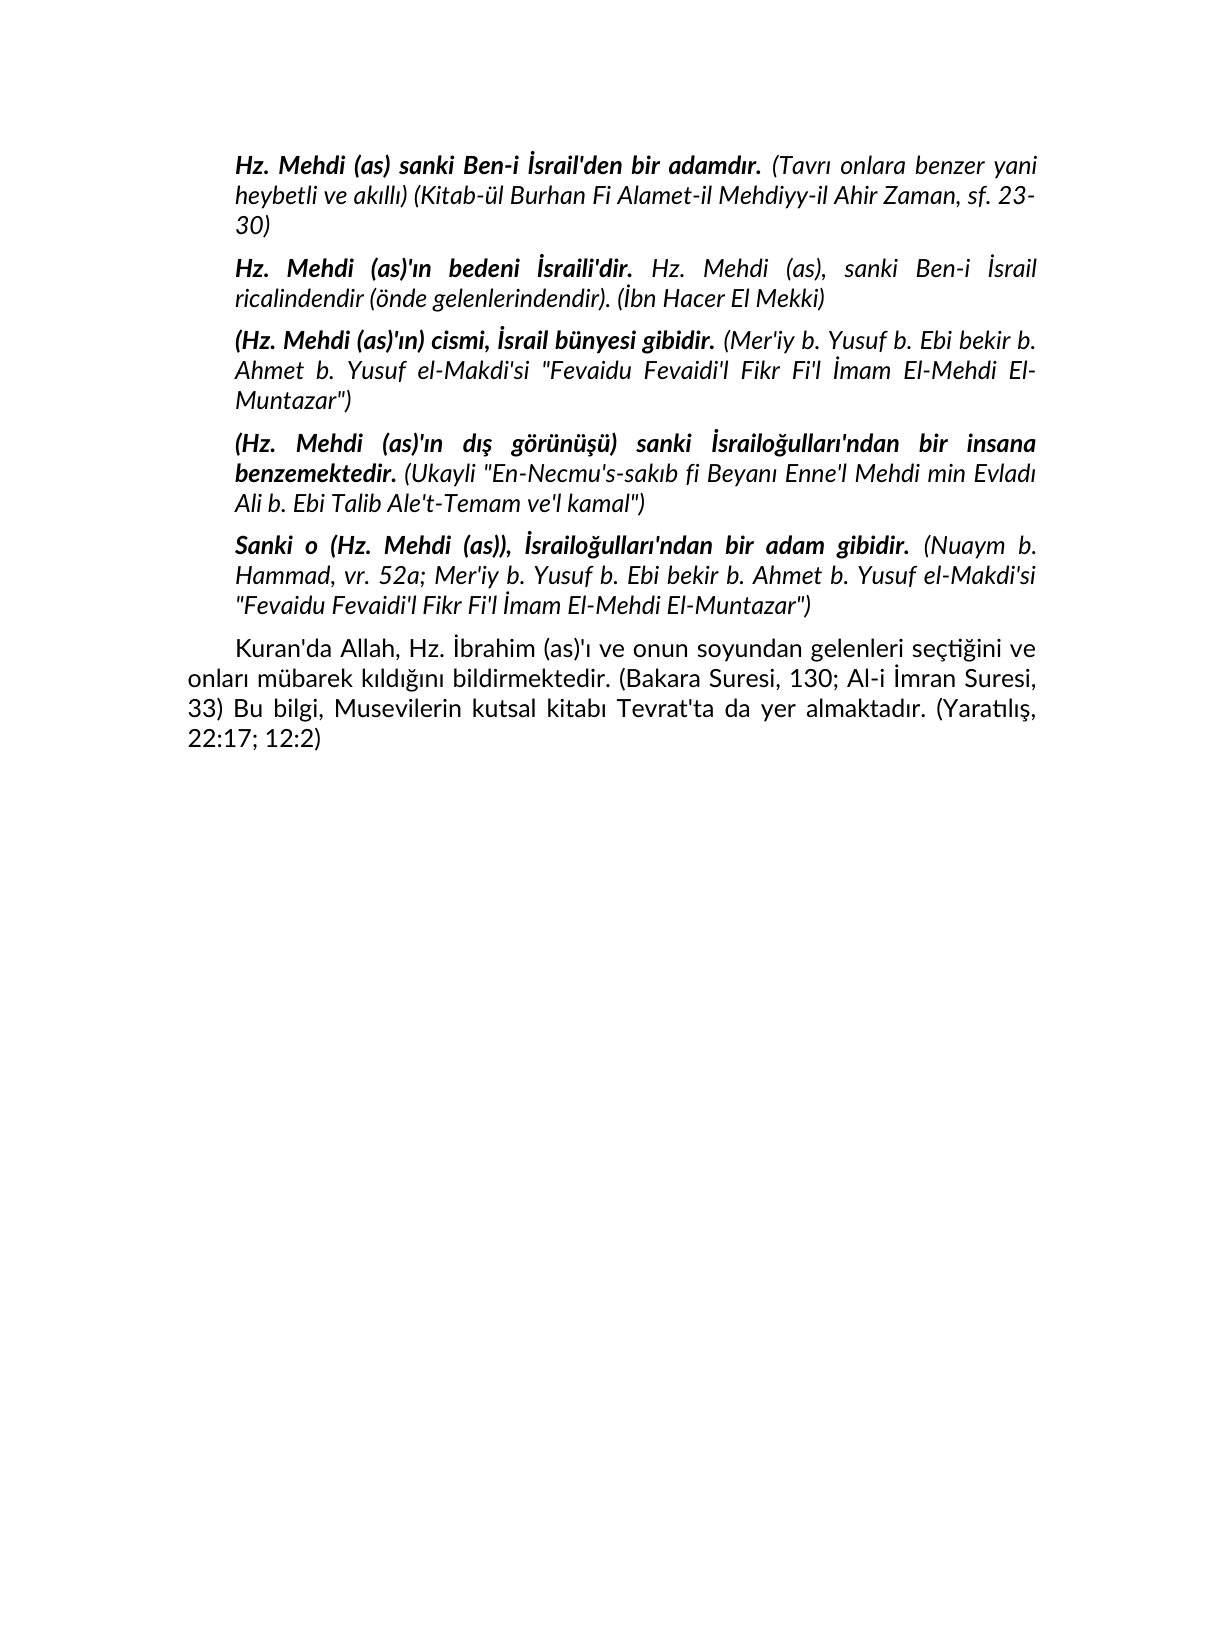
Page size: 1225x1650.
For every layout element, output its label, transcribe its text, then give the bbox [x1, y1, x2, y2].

text Hz. Mehdi (as) sanki Ben-i İsrail'den bir adamdır. (Tavrı onlara benzer yani heybetli ve akıllı) (Kitab-ül Burhan Fi Alamet-il Mehdiyy-il Ahir Zaman, sf. 23-30) [235, 150, 1037, 240]
text (Hz. Mehdi (as)'ın) cismi, İsrail bünyesi gibidir. (Mer'iy b. Yusuf b. Ebi bekir b. Ahmet b. Yusuf el-Makdi'si "Fevaidu Fevaidi'l Fikr Fi'l İmam El-Mehdi El-Muntazar") [235, 325, 1037, 415]
text Hz. Mehdi (as)'ın bedeni İsraili'dir. Hz. Mehdi (as), sanki Ben-i İsrail ricalindendir (önde gelenlerindendir). (İbn Hacer El Mekki) [235, 252, 1037, 312]
text Kuran'da Allah, Hz. İbrahim (as)'ı ve onun soyundan gelenleri seçtiğini ve onları mübarek kıldığını bildirmektedir. (Bakara Suresi, 130; Al-i İmran Suresi, 33) Bu bilgi, Musevilerin kutsal kitabı Tevrat'ta da yer almaktadır. (Yaratılış, 22:17; 12:2) [187, 632, 1037, 752]
text (Hz. Mehdi (as)'ın dış görünüşü) sanki İsrailoğulları'ndan bir insana benzemektedir. (Ukayli "En-Necmu's-sakıb fi Beyanı Enne'l Mehdi min Evladı Ali b. Ebi Talib Ale't-Temam ve'l kamal") [235, 427, 1037, 517]
text Sanki o (Hz. Mehdi (as)), İsrailoğulları'ndan bir adam gibidir. (Nuaym b. Hammad, vr. 52a; Mer'iy b. Yusuf b. Ebi bekir b. Ahmet b. Yusuf el-Makdi'si "Fevaidu Fevaidi'l Fikr Fi'l İmam El-Mehdi El-Muntazar") [235, 530, 1037, 620]
